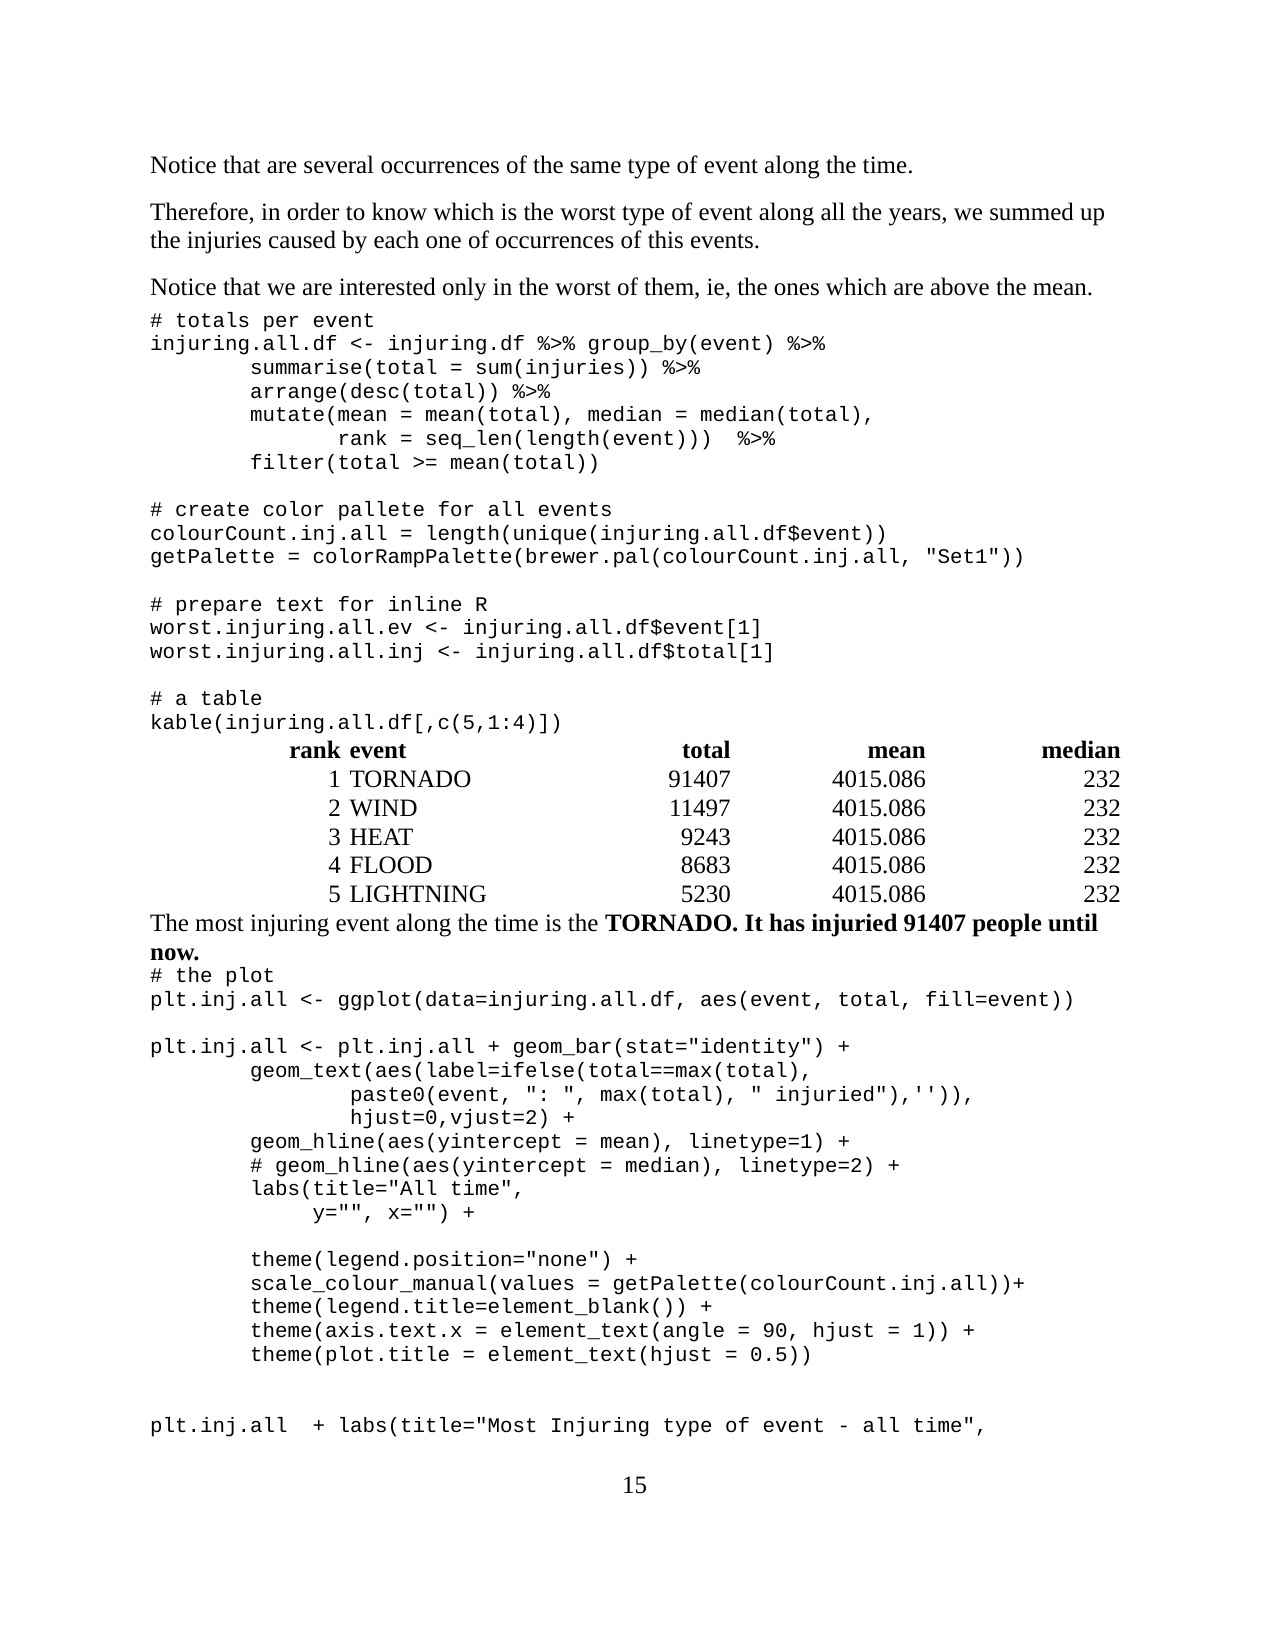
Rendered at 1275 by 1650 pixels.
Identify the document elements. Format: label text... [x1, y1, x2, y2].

table_cell 232 [930, 822, 1125, 850]
table_cell 232 [930, 879, 1125, 908]
table_header event [345, 735, 540, 764]
text # the plot [150, 965, 1125, 989]
table_cell TORNADO [345, 764, 540, 793]
table_cell 2 [150, 793, 345, 822]
table_cell 4015.086 [735, 879, 930, 908]
text worst.injuring.all.inj <- injuring.all.df$total[1] [150, 641, 1125, 664]
text # totals per event [150, 310, 1125, 333]
table_header rank [150, 735, 345, 764]
table_cell 1 [150, 764, 345, 793]
text The most injuring event along the time is the TORNADO. It has injuried 91407 people until now. [150, 908, 1125, 965]
table_cell 232 [930, 850, 1125, 879]
text theme(legend.position="none") + [150, 1249, 1125, 1273]
table_cell 232 [930, 764, 1125, 793]
table_cell 4015.086 [735, 850, 930, 879]
table_cell 4015.086 [735, 822, 930, 850]
text Notice that are several occurrences of the same type of event along the time. [150, 150, 1125, 179]
text theme(legend.title=element_blank()) + [150, 1296, 1125, 1320]
text # prepare text for inline R [150, 593, 1125, 617]
text theme(axis.text.x = element_text(angle = 90, hjust = 1)) + [150, 1320, 1125, 1344]
text geom_hline(aes(yintercept = mean), linetype=1) + [150, 1131, 1125, 1154]
table_cell 4 [150, 850, 345, 879]
table_cell 8683 [540, 850, 735, 879]
text worst.injuring.all.ev <- injuring.all.df$event[1] [150, 617, 1125, 641]
text arrange(desc(total)) %>% [150, 381, 1125, 404]
text Notice that we are interested only in the worst of them, ie, the ones which are above the mean. [150, 272, 1125, 301]
text paste0(event, ": ", max(total), " injuried"),'')), [150, 1084, 1125, 1107]
table_cell 91407 [540, 764, 735, 793]
text scale_colour_manual(values = getPalette(colourCount.inj.all))+ [150, 1273, 1125, 1296]
text Therefore, in order to know which is the worst type of event along all the years, we summed up the injuries caused by each one of occurrences of this events. [150, 197, 1125, 254]
text plt.inj.all <- ggplot(data=injuring.all.df, aes(event, total, fill=event)) [150, 989, 1125, 1013]
text mutate(mean = mean(total), median = median(total), [150, 404, 1125, 428]
text theme(plot.title = element_text(hjust = 0.5)) [150, 1344, 1125, 1367]
text summarise(total = sum(injuries)) %>% [150, 357, 1125, 381]
table_cell 11497 [540, 793, 735, 822]
table_cell 5 [150, 879, 345, 908]
text # a table [150, 688, 1125, 712]
table_cell HEAT [345, 822, 540, 850]
text geom_text(aes(label=ifelse(total==max(total), [150, 1060, 1125, 1084]
text getPalette = colorRampPalette(brewer.pal(colourCount.inj.all, "Set1")) [150, 546, 1125, 570]
text y="", x="") + [150, 1202, 1125, 1226]
table_header median [930, 735, 1125, 764]
table_cell 3 [150, 822, 345, 850]
table_cell FLOOD [345, 850, 540, 879]
table_header mean [735, 735, 930, 764]
text plt.inj.all + labs(title="Most Injuring type of event - all time", [150, 1415, 1125, 1438]
text rank = seq_len(length(event))) %>% [150, 428, 1125, 452]
text labs(title="All time", [150, 1178, 1125, 1202]
text hjust=0,vjust=2) + [150, 1107, 1125, 1131]
table_cell 4015.086 [735, 793, 930, 822]
table_cell LIGHTNING [345, 879, 540, 908]
text # geom_hline(aes(yintercept = median), linetype=2) + [150, 1154, 1125, 1178]
text kable(injuring.all.df[,c(5,1:4)]) [150, 712, 1125, 735]
table_header total [540, 735, 735, 764]
table_cell 4015.086 [735, 764, 930, 793]
table_cell 232 [930, 793, 1125, 822]
text injuring.all.df <- injuring.df %>% group_by(event) %>% [150, 333, 1125, 357]
table_cell 9243 [540, 822, 735, 850]
text colourCount.inj.all = length(unique(injuring.all.df$event)) [150, 523, 1125, 546]
table_cell WIND [345, 793, 540, 822]
text # create color pallete for all events [150, 499, 1125, 523]
text filter(total >= mean(total)) [150, 452, 1125, 475]
text plt.inj.all <- plt.inj.all + geom_bar(stat="identity") + [150, 1036, 1125, 1060]
table_cell 5230 [540, 879, 735, 908]
